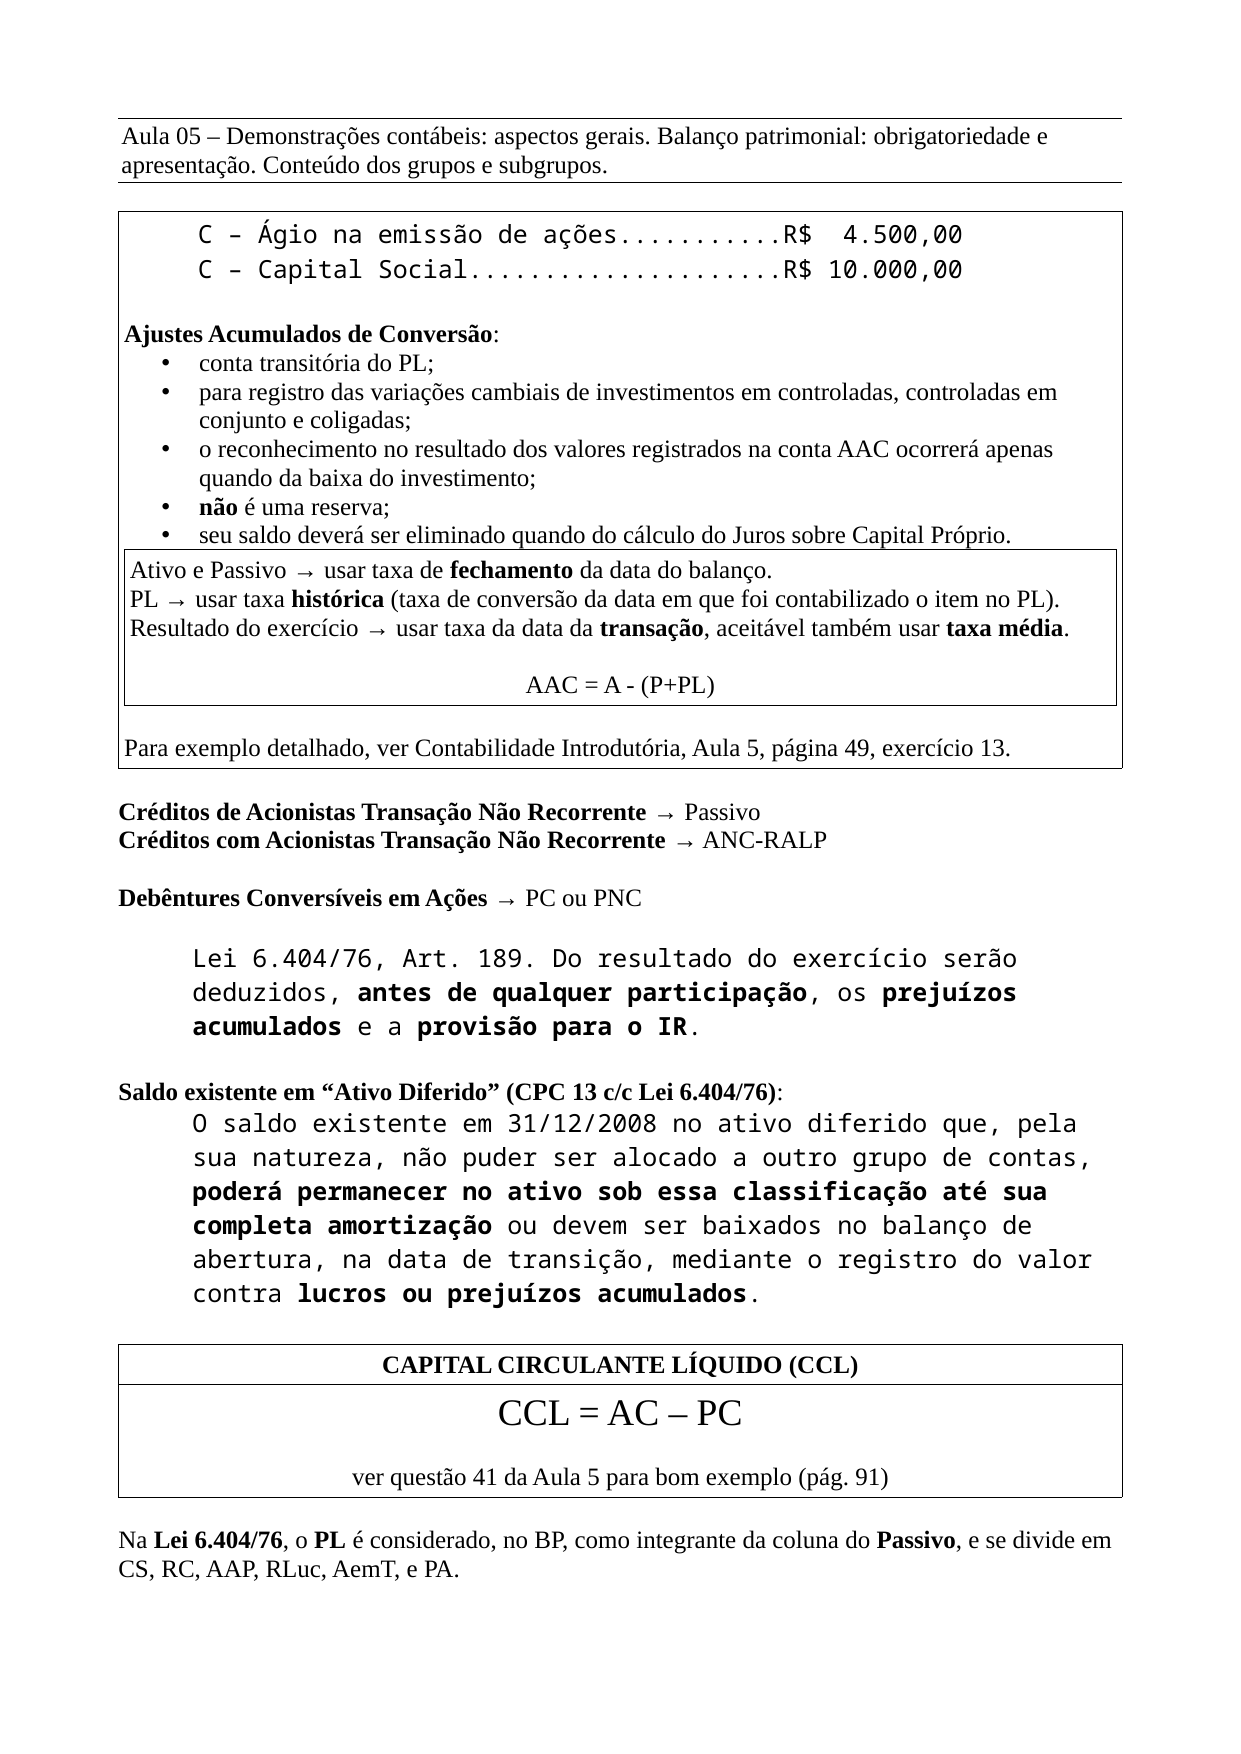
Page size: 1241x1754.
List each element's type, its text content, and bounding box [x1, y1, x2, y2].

table_header Ativo e Passivo → usar taxa de fechamento da data do balanço. PL → usar taxa histórica (taxa de conversão da data em que foi contabilizado o item no PL). Resultado do exercício → usar taxa da data da transação, aceitável também usar taxa média. AAC = A - (P+PL) [125, 550, 1116, 705]
text Créditos com Acionistas Transação Não Recorrente → ANC-RALP [118, 826, 1122, 854]
table_header C – Ágio na emissão de ações...........R$ 4.500,00 C – Capital Social.....................R$ 10.000,00 Ajustes Acumulados de Conversão: conta transitória do PL; para registro das variações cambiais de investimentos em controladas, controladas em conjunto e coligadas; o reconhecimento no resultado dos valores registrados na conta AAC ocorrerá apenas quando da baixa do investimento; não é uma reserva; seu saldo deverá ser eliminado quando do cálculo do Juros sobre Capital Próprio. Para exemplo detalhado, ver Contabilidade Introdutória, Aula 5, página 49, exercício 13. [119, 212, 1122, 768]
table_cell CCL = AC – PC ver questão 41 da Aula 5 para bom exemplo (pág. 91) [119, 1385, 1122, 1497]
text Créditos de Acionistas Transação Não Recorrente → Passivo [118, 797, 1122, 826]
text Saldo existente em “Ativo Diferido” (CPC 13 c/c Lei 6.404/76): [118, 1077, 1122, 1106]
text Lei 6.404/76, Art. 189. Do resultado do exercício serão deduzidos, antes de qualquer participação, os prejuízos acumulados e a provisão para o IR. [192, 941, 1122, 1043]
table_header CAPITAL CIRCULANTE LÍQUIDO (CCL) [119, 1345, 1122, 1384]
text Debêntures Conversíveis em Ações → PC ou PNC [118, 883, 1122, 912]
text O saldo existente em 31/12/2008 no ativo diferido que, pela sua natureza, não puder ser alocado a outro grupo de contas, poderá permanecer no ativo sob essa classificação até sua completa amortização ou devem ser baixados no balanço de abertura, na data de transição, mediante o registro do valor contra lucros ou prejuízos acumulados. [192, 1106, 1122, 1310]
text Na Lei 6.404/76, o PL é considerado, no BP, como integrante da coluna do Passivo, e se divide em CS, RC, AAP, RLuc, AemT, e PA. [118, 1525, 1122, 1583]
